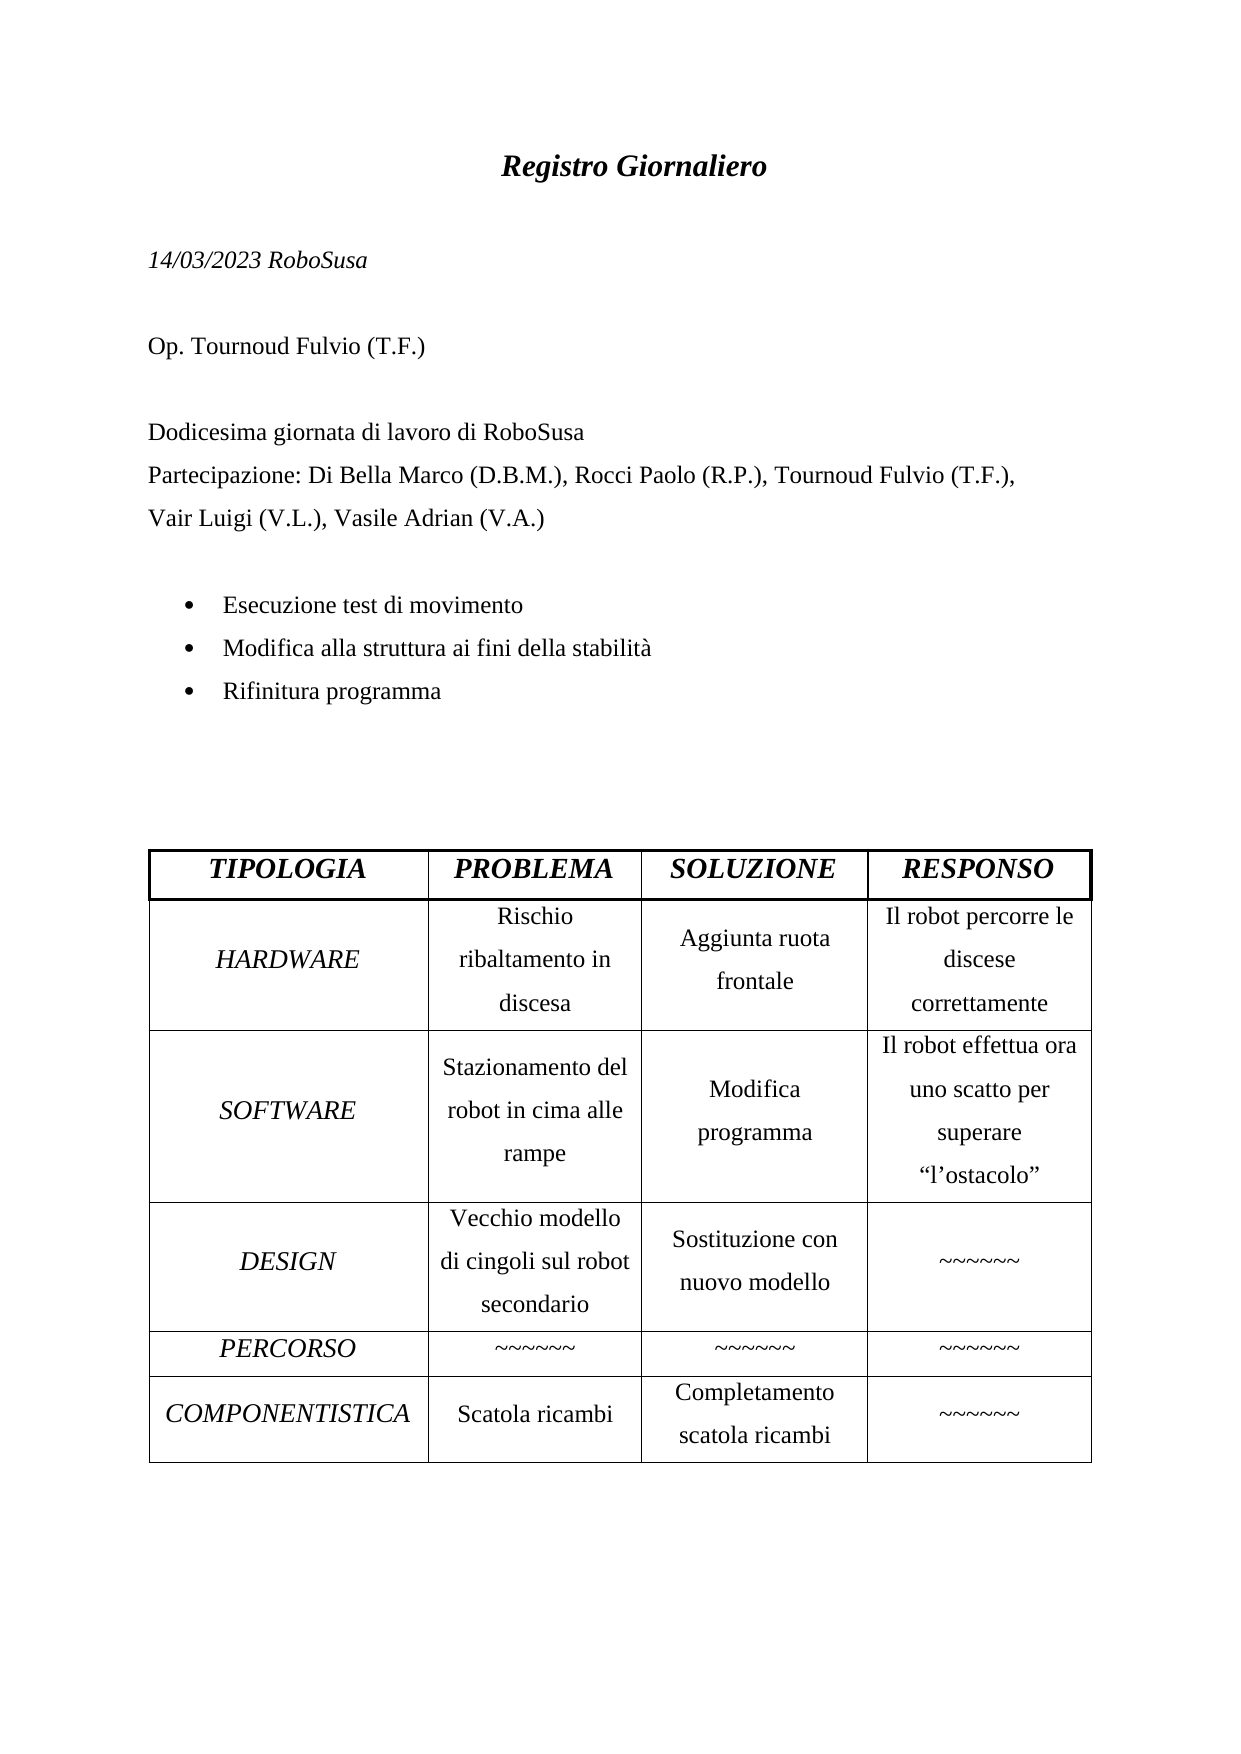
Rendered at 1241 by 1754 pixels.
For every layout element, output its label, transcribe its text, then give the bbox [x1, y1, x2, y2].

list Rifinitura programma [185, 676, 1092, 705]
table_cell ~~~~~~ [868, 1377, 1091, 1462]
text Op. Tournoud Fulvio (T.F.) [148, 331, 1092, 360]
text Partecipazione: Di Bella Marco (D.B.M.), Rocci Paolo (R.P.), Tournoud Fulvio (T.F.), [148, 460, 1092, 489]
table_cell Il robot effettua ora uno scatto per superare “l’ostacolo” [868, 1031, 1091, 1202]
table_cell DESIGN [150, 1203, 428, 1331]
text Vair Luigi (V.L.), Vasile Adrian (V.A.) [148, 503, 1092, 532]
table_cell SOFTWARE [150, 1031, 428, 1202]
text 14/03/2023 RoboSusa [148, 245, 1092, 273]
table_header TIPOLOGIA [151, 852, 428, 898]
table_cell Completamento scatola ricambi [642, 1377, 867, 1462]
table_cell ~~~~~~ [868, 1332, 1091, 1376]
text Registro Giornaliero [148, 148, 1092, 184]
table_header RESPONSO [869, 852, 1089, 898]
table_cell Scatola ricambi [429, 1377, 641, 1462]
table_cell Modifica programma [642, 1031, 867, 1202]
table_cell HARDWARE [150, 901, 428, 1029]
table_cell ~~~~~~ [868, 1203, 1091, 1331]
table_cell Stazionamento del robot in cima alle rampe [429, 1031, 641, 1202]
table_cell Aggiunta ruota frontale [642, 901, 867, 1029]
table_cell Sostituzione con nuovo modello [642, 1203, 867, 1331]
text Dodicesima giornata di lavoro di RoboSusa [148, 417, 1092, 446]
table_cell Vecchio modello di cingoli sul robot secondario [429, 1203, 641, 1331]
table_cell Rischio ribaltamento in discesa [429, 901, 641, 1029]
list Modifica alla struttura ai fini della stabilità [185, 633, 1092, 662]
list Esecuzione test di movimento [185, 590, 1092, 618]
table_cell ~~~~~~ [429, 1332, 641, 1376]
table_header SOLUZIONE [642, 852, 867, 898]
table_cell ~~~~~~ [642, 1332, 867, 1376]
table_cell Il robot percorre le discese correttamente [868, 901, 1091, 1029]
table_header PROBLEMA [429, 852, 641, 898]
table_cell PERCORSO [150, 1332, 428, 1376]
table_cell COMPONENTISTICA [150, 1377, 428, 1462]
